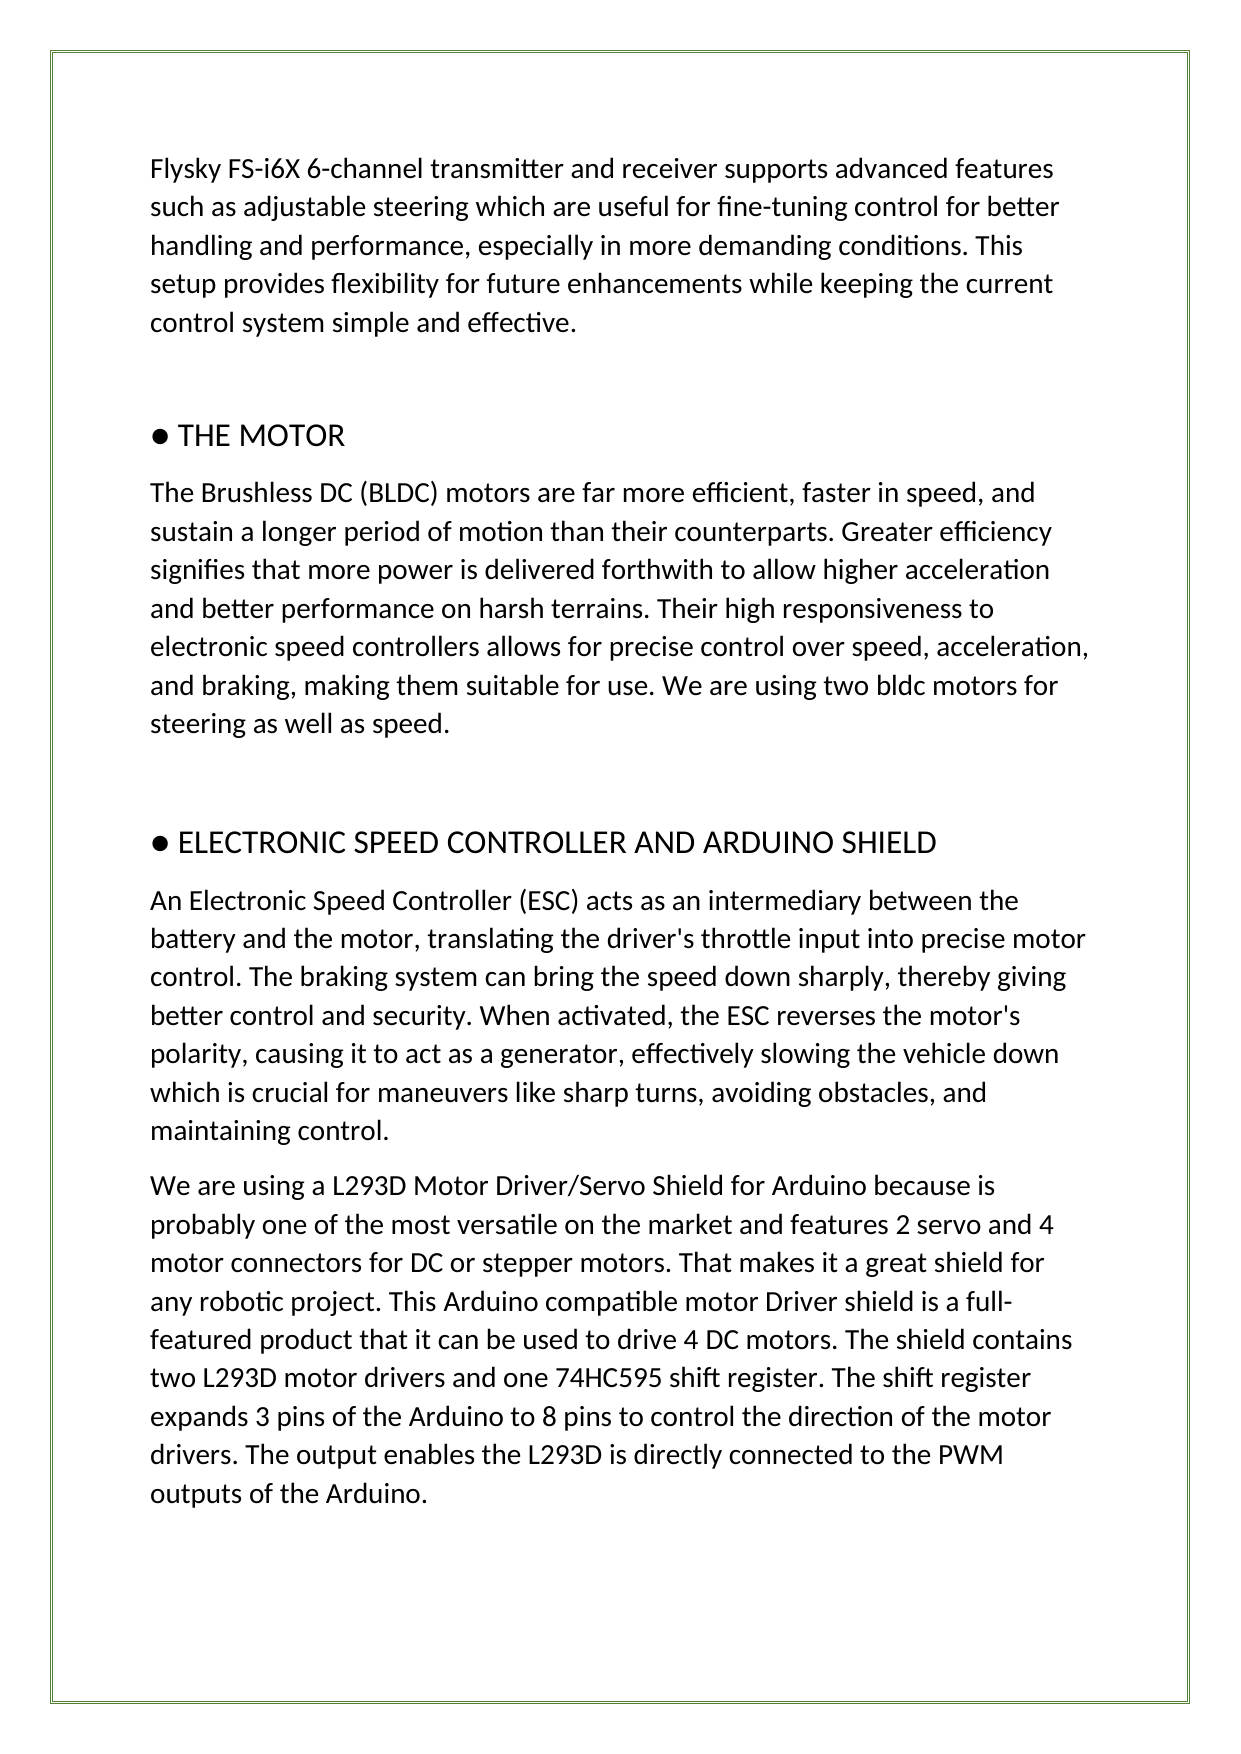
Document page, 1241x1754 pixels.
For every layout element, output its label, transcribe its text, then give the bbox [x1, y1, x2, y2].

text Flysky FS-i6X 6-channel transmitter and receiver supports advanced features such as adjustable steering which are useful for fine-tuning control for better handling and performance, especially in more demanding conditions. This setup provides flexibility for future enhancements while keeping the current control system simple and effective. [150, 150, 1090, 339]
text ● ELECTRONIC SPEED CONTROLLER AND ARDUINO SHIELD [150, 821, 1090, 862]
text The Brushless DC (BLDC) motors are far more efficient, faster in speed, and sustain a longer period of motion than their counterparts. Greater efficiency signifies that more power is delivered forthwith to allow higher acceleration and better performance on harsh terrains. Their high responsiveness to electronic speed controllers allows for precise control over speed, acceleration, and braking, making them suitable for use. We are using two bldc motors for steering as well as speed. [150, 474, 1090, 741]
text ● THE MOTOR [150, 414, 1090, 455]
text An Electronic Speed Controller (ESC) acts as an intermediary between the battery and the motor, translating the driver's throttle input into precise motor control. The braking system can bring the speed down sharply, thereby giving better control and security. When activated, the ESC reverses the motor's polarity, causing it to act as a generator, effectively slowing the vehicle down which is crucial for maneuvers like sharp turns, avoiding obstacles, and maintaining control. [150, 882, 1090, 1148]
text We are using a L293D Motor Driver/Servo Shield for Arduino because is probably one of the most versatile on the market and features 2 servo and 4 motor connectors for DC or stepper motors. That makes it a great shield for any robotic project. This Arduino compatible motor Driver shield is a full-featured product that it can be used to drive 4 DC motors. The shield contains two L293D motor drivers and one 74HC595 shift register. The shift register expands 3 pins of the Arduino to 8 pins to control the direction of the motor drivers. The output enables the L293D is directly connected to the PWM outputs of the Arduino. [150, 1167, 1090, 1510]
